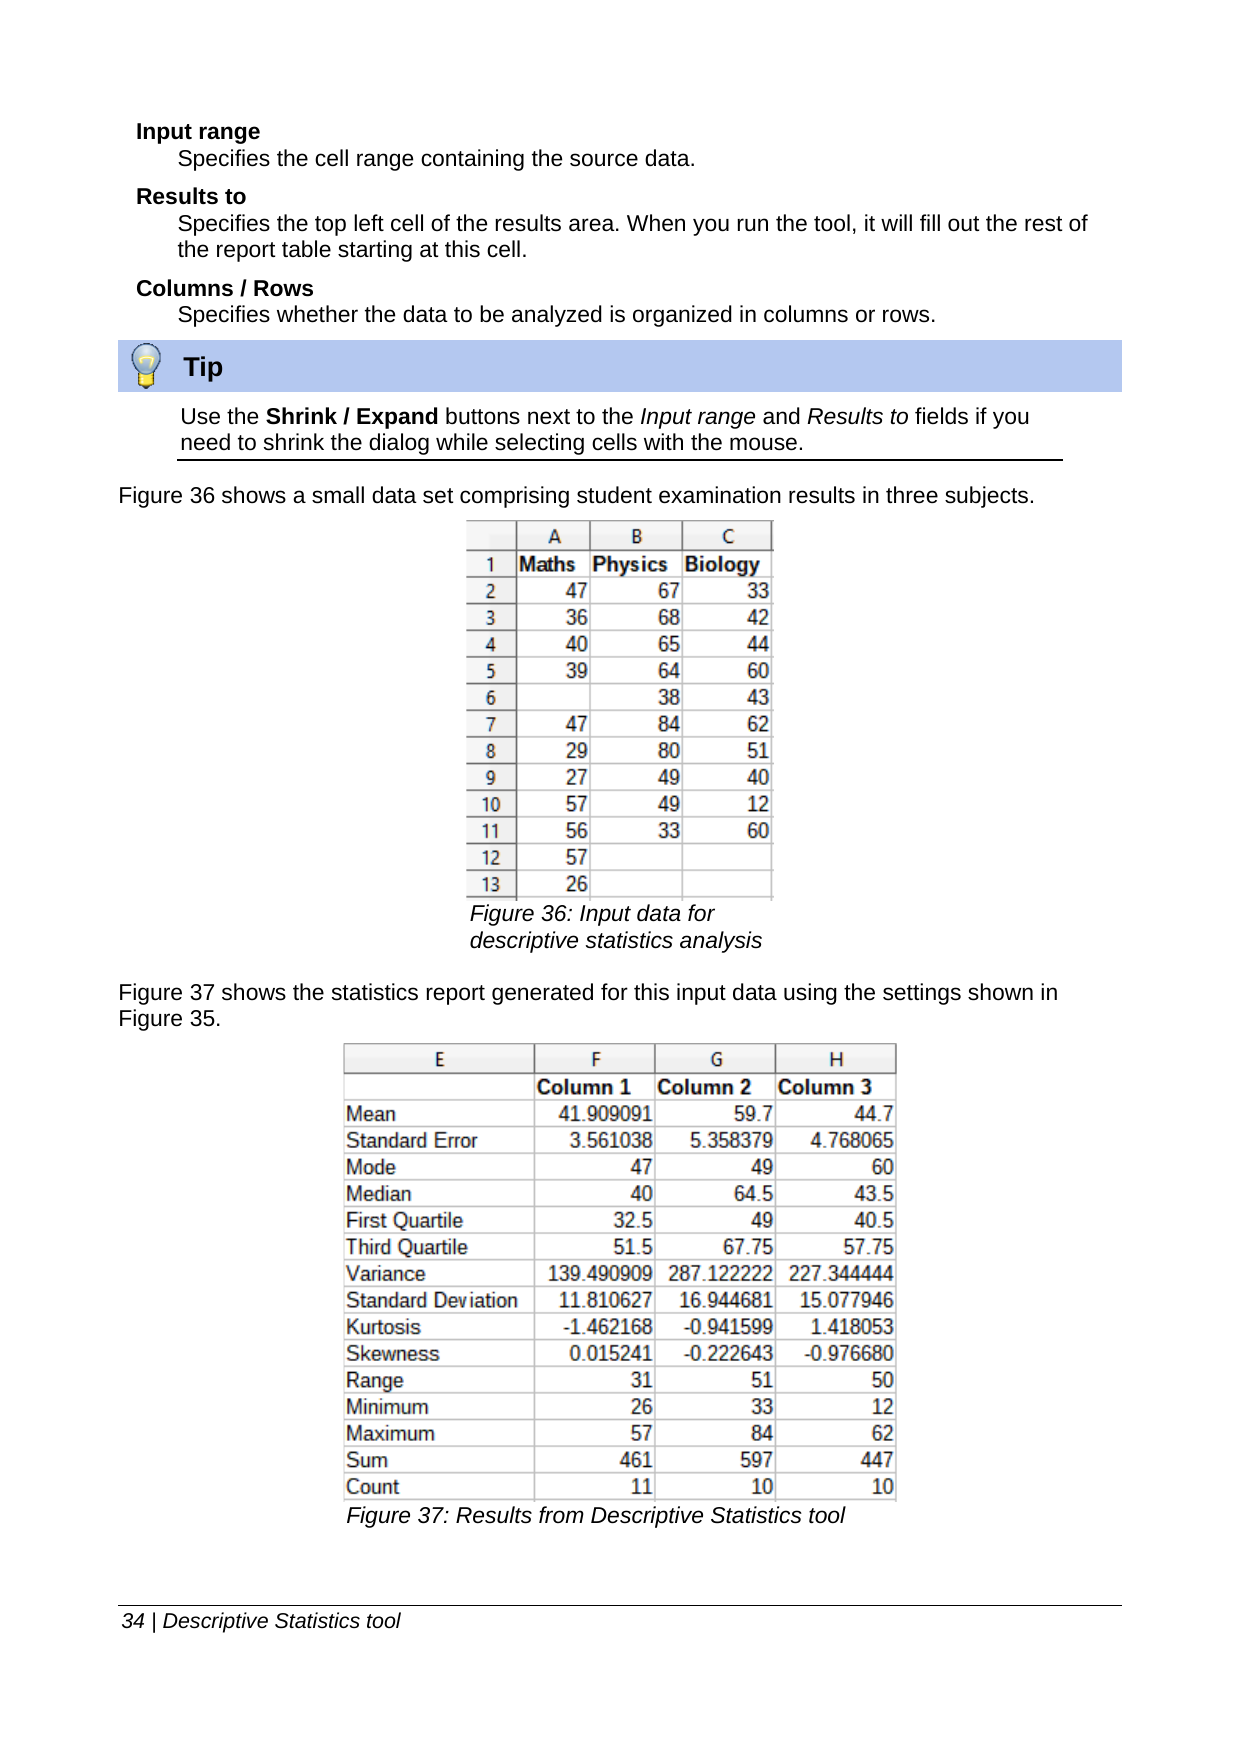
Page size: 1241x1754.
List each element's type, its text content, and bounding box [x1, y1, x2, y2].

picture [466, 520, 774, 901]
text Figure 37: Results from Descriptive Statistics tool [346, 1502, 894, 1528]
text Results to [136, 183, 1122, 210]
text Specifies the top left cell of the results area. When you run the tool, it will fill out the rest of the report table starting at this cell. [177, 210, 1122, 262]
text Figure 37 shows the statistics report generated for this input data using the settings shown in Figure 35. [118, 979, 1122, 1031]
picture [119, 341, 170, 392]
text Specifies whether the data to be analyzed is organized in columns or rows. [177, 301, 1122, 328]
text Specifies the cell range containing the source data. [177, 144, 1122, 171]
picture [343, 1043, 897, 1502]
text Use the Shrink / Expand buttons next to the Input range and Results to fields if you need to shrink the dialog while selecting cells with the mouse. [177, 400, 1063, 459]
text Input range [136, 118, 1122, 144]
text Columns / Rows [136, 275, 1122, 301]
subtitle Tip [118, 340, 1122, 392]
text Figure 36: Input data for descriptive statistics analysis [469, 901, 771, 953]
text Figure 36 shows a small data set comprising student examination results in three subjects. [118, 482, 1122, 508]
